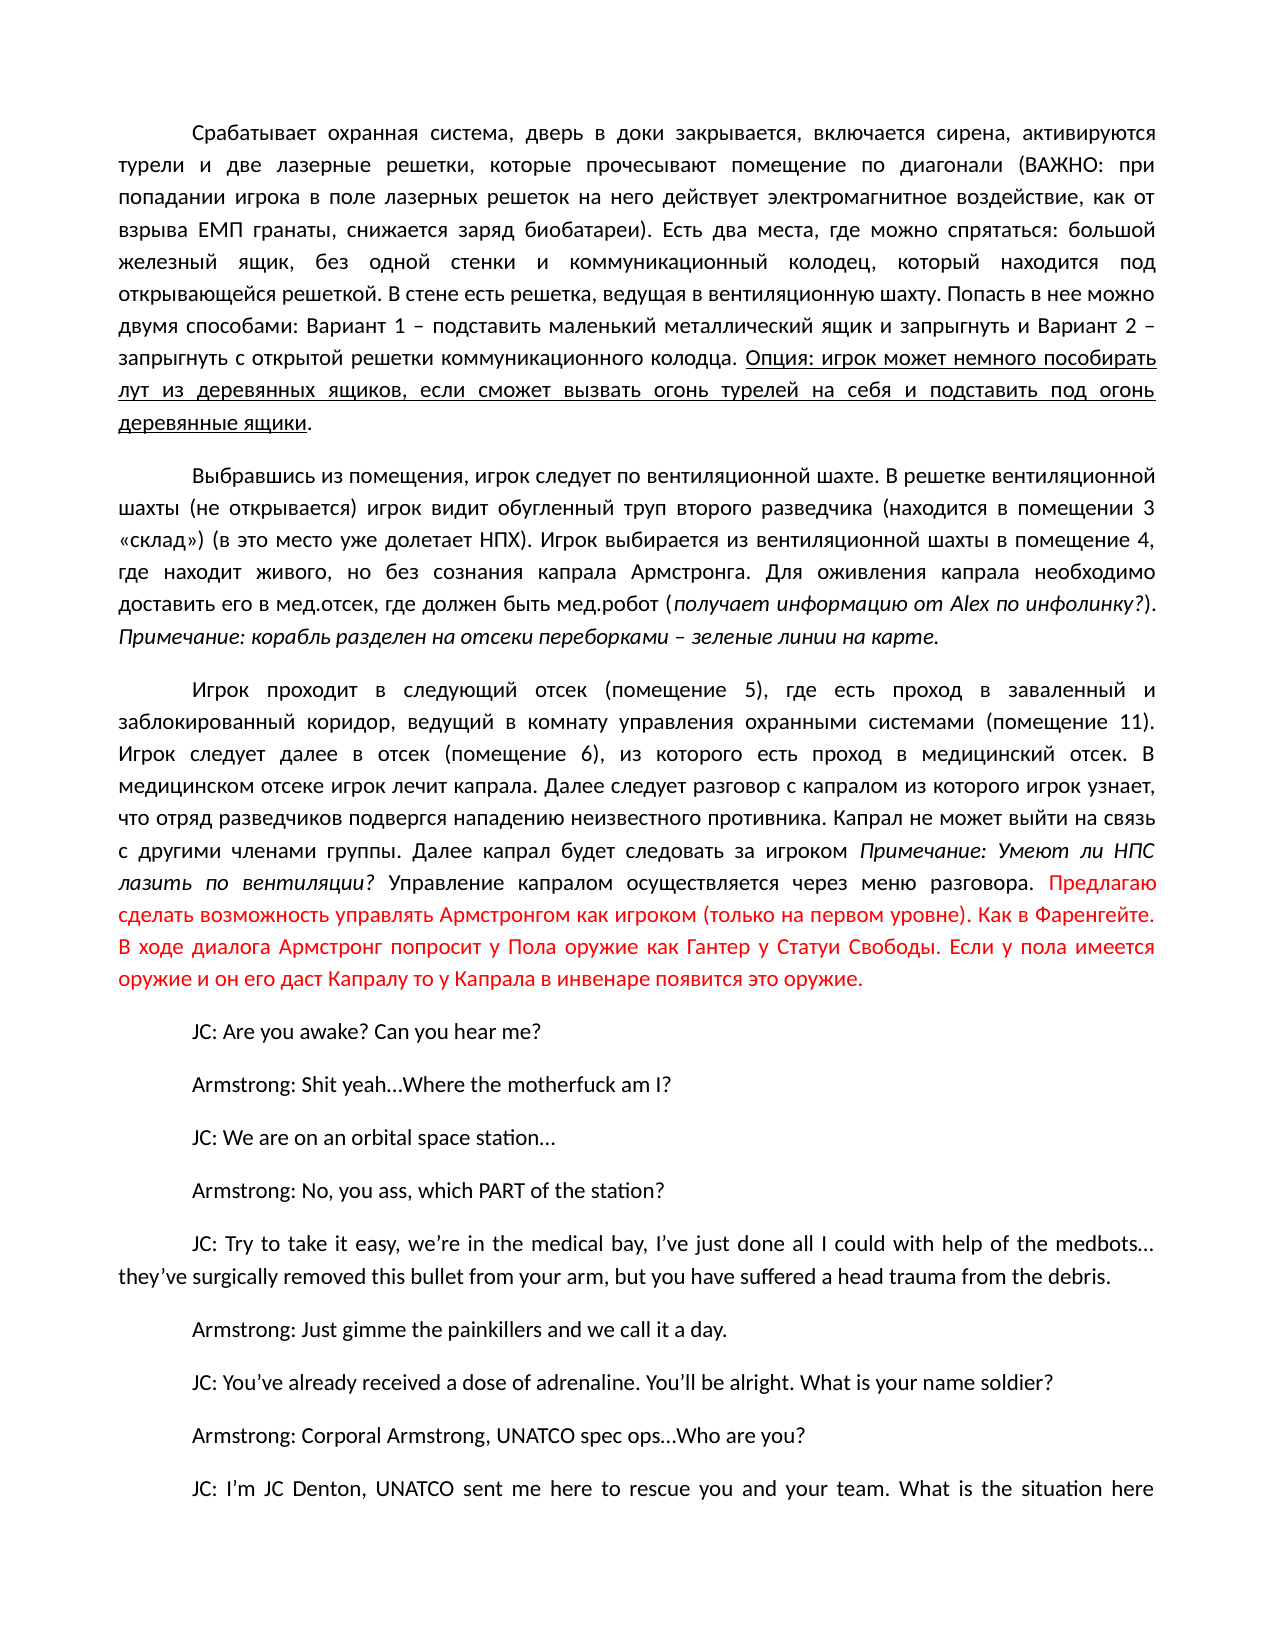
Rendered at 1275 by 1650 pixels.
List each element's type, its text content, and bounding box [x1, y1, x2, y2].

text JC: We are on an orbital space station… [118, 1123, 1157, 1152]
text Выбравшись из помещения, игрок следует по вентиляционной шахте. В решетке вентиляционной шахты (не открывается) игрок видит обугленный труп второго разведчика (находится в помещении 3 «склад») (в это место уже долетает НПХ). Игрок выбирается из вентиляционной шахты в помещение 4, где находит живого, но без сознания капрала Армстронга. Для оживления капрала необходимо доставить его в мед.отсек, где должен быть мед.робот (получает информацию от Alex по инфолинку?). Примечание: корабль разделен на отсеки переборками – зеленые линии на карте. [118, 461, 1157, 650]
text Armstrong: Just gimme the painkillers and we call it a day. [118, 1315, 1157, 1343]
text JC: You’ve already received a dose of adrenaline. You’ll be alright. What is your name soldier? [118, 1368, 1157, 1396]
text Armstrong: Corporal Armstrong, UNATCO spec ops…Who are you? [118, 1421, 1157, 1449]
text Armstrong: No, you ass, which PART of the station? [118, 1177, 1157, 1204]
text JC: Are you awake? Can you hear me? [118, 1017, 1157, 1046]
text JC: I’m JC Denton, UNATCO sent me here to rescue you and your team. What is the situation here [118, 1474, 1157, 1502]
text Срабатывает охранная система, дверь в доки закрывается, включается сирена, активируются турели и две лазерные решетки, которые прочесывают помещение по диагонали (ВАЖНО: при попадании игрока в поле лазерных решеток на него действует электромагнитное воздействие, как от взрыва ЕМП гранаты, снижается заряд биобатареи). Есть два места, где можно спрятаться: большой железный ящик, без одной стенки и коммуникационный колодец, который находится под открывающейся решеткой. В стене есть решетка, ведущая в вентиляционную шахту. Попасть в нее можно двумя способами: Вариант 1 – подставить маленький металлический ящик и запрыгнуть и Вариант 2 – запрыгнуть с открытой решетки коммуникационного колодца. Опция: игрок может немного пособирать лут из деревянных ящиков, если сможет вызвать огонь турелей на себя и подставить под огонь деревянные ящики. [118, 118, 1157, 436]
text Игрок проходит в следующий отсек (помещение 5), где есть проход в заваленный и заблокированный коридор, ведущий в комнату управления охранными системами (помещение 11). Игрок следует далее в отсек (помещение 6), из которого есть проход в медицинский отсек. В медицинском отсеке игрок лечит капрала. Далее следует разговор с капралом из которого игрок узнает, что отряд разведчиков подвергся нападению неизвестного противника. Капрал не может выйти на связь с другими членами группы. Далее капрал будет следовать за игроком Примечание: Умеют ли НПС лазить по вентиляции? Управление капралом осуществляется через меню разговора. Предлагаю сделать возможность управлять Армстронгом как игроком (только на первом уровне). Как в Фаренгейте. В ходе диалога Армстронг попросит у Пола оружие как Гантер у Статуи Свободы. Если у пола имеется оружие и он его даст Капралу то у Капрала в инвенаре появится это оружие. [118, 675, 1157, 992]
text Armstrong: Shit yeah…Where the motherfuck am I? [118, 1071, 1157, 1098]
text JC: Try to take it easy, we’re in the medical bay, I’ve just done all I could with help of the medbots…they’ve surgically removed this bullet from your arm, but you have suffered a head trauma from the debris. [118, 1229, 1157, 1290]
